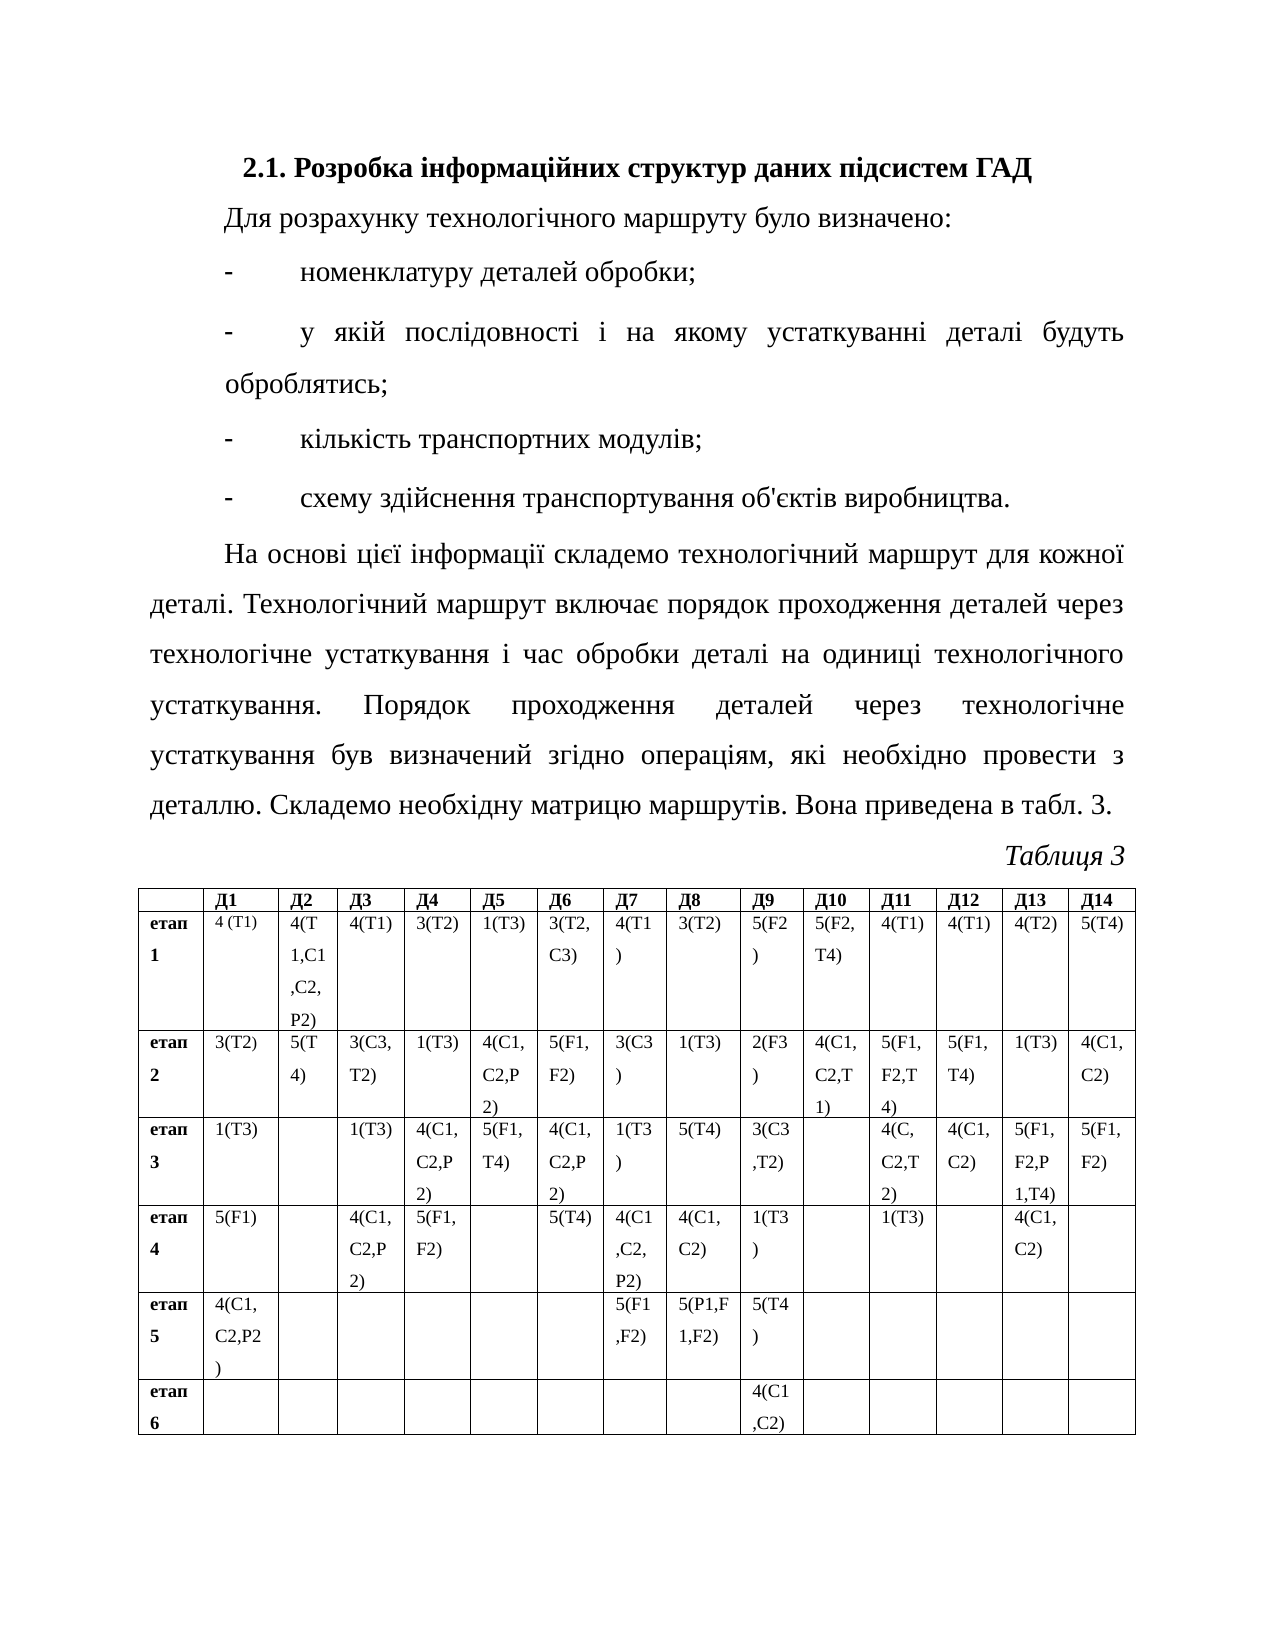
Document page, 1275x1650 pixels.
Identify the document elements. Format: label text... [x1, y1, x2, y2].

table_cell 5(T4) [741, 1293, 803, 1379]
table_cell 3(C3) [604, 1031, 666, 1117]
table_cell [204, 1380, 278, 1434]
list схему здійснення транспортування об'єктів виробництва. [224, 476, 1125, 516]
table_cell 3(T2) [667, 912, 740, 1030]
table_header Д2 [279, 889, 337, 911]
table_cell 1(T3) [870, 1206, 936, 1292]
table_cell [937, 1293, 1002, 1379]
table_cell 1(T3) [471, 912, 537, 1030]
table_cell 5(F1,F2) [538, 1031, 603, 1117]
table_header Д10 [804, 889, 869, 911]
text Таблиця 3 [150, 838, 1125, 871]
table_cell [279, 1118, 337, 1204]
table_cell 4(C1,C2) [1003, 1206, 1068, 1292]
table_header Д1 [204, 889, 278, 911]
table_cell [405, 1380, 470, 1434]
table_cell 4(C1,C2) [1069, 1031, 1135, 1117]
table_cell 5(T4) [1069, 912, 1135, 1030]
table_cell 5(F2,T4) [804, 912, 869, 1030]
table_cell [1069, 1293, 1135, 1379]
list кількість транспортних модулів; [224, 417, 1125, 457]
table_cell [471, 1206, 537, 1292]
table_cell 4(C,C2,T2) [870, 1118, 936, 1204]
table_cell 4(C1,C2,P2) [338, 1206, 404, 1292]
table_cell [870, 1380, 936, 1434]
list у якій послідовності і на якому устаткуванні деталі будуть оброблятись; [224, 310, 1125, 400]
table_cell [937, 1380, 1002, 1434]
table_header Д14 [1069, 889, 1135, 911]
table_cell [804, 1293, 869, 1379]
table_cell [804, 1206, 869, 1292]
text На основі цієї інформації складемо технологічний маршрут для кожної деталі. Технологічний маршрут включає порядок проходження деталей через технологічне устаткування і час обробки деталі на одиниці технологічного устаткування. Порядок проходження деталей через технологічне устаткування був визначений згідно операціям, які необхідно провести з деталлю. Складемо необхідну матрицю маршрутів. Вона приведена в табл. 3. [150, 536, 1125, 821]
table_cell 4(T1) [604, 912, 666, 1030]
table_cell етап 4 [139, 1206, 203, 1292]
table_cell 3(T2,C3) [538, 912, 603, 1030]
table_cell [279, 1293, 337, 1379]
table_cell 4(C1,C2,P2) [471, 1031, 537, 1117]
table_header Д8 [667, 889, 740, 911]
table_cell [405, 1293, 470, 1379]
table_header Д9 [741, 889, 803, 911]
table_cell 1(T3) [667, 1031, 740, 1117]
table_cell 4(T1,C1,C2,P2) [279, 912, 337, 1030]
table_cell 5(F1,F2) [405, 1206, 470, 1292]
table_cell 5(F1) [204, 1206, 278, 1292]
table_cell [338, 1380, 404, 1434]
table_cell етап 2 [139, 1031, 203, 1117]
table_cell 3(T2) [405, 912, 470, 1030]
table_header [139, 889, 203, 911]
table_cell [1003, 1380, 1068, 1434]
table_cell 5(F1,T4) [937, 1031, 1002, 1117]
table_cell 1(T3) [604, 1118, 666, 1204]
table_cell 4(T2) [1003, 912, 1068, 1030]
table_cell [1003, 1293, 1068, 1379]
table_cell етап 1 [139, 912, 203, 1030]
table_cell 4(C1,C2,P2) [204, 1293, 278, 1379]
table_cell 5(F1,F2,T4) [870, 1031, 936, 1117]
table_cell етап 5 [139, 1293, 203, 1379]
table_cell [937, 1206, 1002, 1292]
table_cell 5(P1,F1,F2) [667, 1293, 740, 1379]
table_header Д3 [338, 889, 404, 911]
table_cell 2(F3) [741, 1031, 803, 1117]
table_cell [279, 1380, 337, 1434]
table_cell 4(C1,C2,T1) [804, 1031, 869, 1117]
table_cell 4(T1) [937, 912, 1002, 1030]
table_header Д4 [405, 889, 470, 911]
table_cell 5(F1,T4) [471, 1118, 537, 1204]
table_cell 3(C3,T2) [338, 1031, 404, 1117]
table_cell [604, 1380, 666, 1434]
text 2.1. Розробка інформаційних структур даних підсистем ГАД [150, 150, 1125, 183]
table_cell 4(C1,C2,P2) [604, 1206, 666, 1292]
table_cell [471, 1293, 537, 1379]
table_cell 4 (T1) [204, 912, 278, 1030]
table_cell 1(T3) [1003, 1031, 1068, 1117]
table_cell [870, 1293, 936, 1379]
table_cell [804, 1380, 869, 1434]
table_cell 5(T4) [667, 1118, 740, 1204]
table_cell 3(T2) [204, 1031, 278, 1117]
table_cell 4(C1,C2) [741, 1380, 803, 1434]
table_cell 5(F2) [741, 912, 803, 1030]
table_cell 4(C1,C2) [667, 1206, 740, 1292]
table_cell 1(T3) [405, 1031, 470, 1117]
table_cell [1069, 1206, 1135, 1292]
table_cell [538, 1380, 603, 1434]
table_cell етап 3 [139, 1118, 203, 1204]
table_cell 5(T4) [279, 1031, 337, 1117]
table_cell [471, 1380, 537, 1434]
table_cell 1(T3) [204, 1118, 278, 1204]
table_cell 1(T3) [338, 1118, 404, 1204]
table_cell 4(C1,C2,P2) [405, 1118, 470, 1204]
table_cell 5(T4) [538, 1206, 603, 1292]
table_cell 4(C1,C2,P2) [538, 1118, 603, 1204]
list номенклатуру деталей обробки; [224, 251, 1125, 290]
table_header Д5 [471, 889, 537, 911]
table_cell етап 6 [139, 1380, 203, 1434]
table_cell 4(C1,C2) [937, 1118, 1002, 1204]
table_cell [667, 1380, 740, 1434]
table_header Д7 [604, 889, 666, 911]
table_cell [804, 1118, 869, 1204]
table_header Д11 [870, 889, 936, 911]
table_header Д12 [937, 889, 1002, 911]
table_cell [1069, 1380, 1135, 1434]
table_header Д13 [1003, 889, 1068, 911]
table_cell 5(F1,F2) [1069, 1118, 1135, 1204]
table_cell [538, 1293, 603, 1379]
table_cell 4(T1) [870, 912, 936, 1030]
table_cell [279, 1206, 337, 1292]
table_cell 5(F1,F2,P1,T4) [1003, 1118, 1068, 1204]
table_cell 4(T1) [338, 912, 404, 1030]
table_header Д6 [538, 889, 603, 911]
text Для розрахунку технологічного маршруту було визначено: [150, 200, 1125, 234]
table_cell 1(T3) [741, 1206, 803, 1292]
table_cell 5(F1,F2) [604, 1293, 666, 1379]
table_cell 3(C3,T2) [741, 1118, 803, 1204]
table_cell [338, 1293, 404, 1379]
